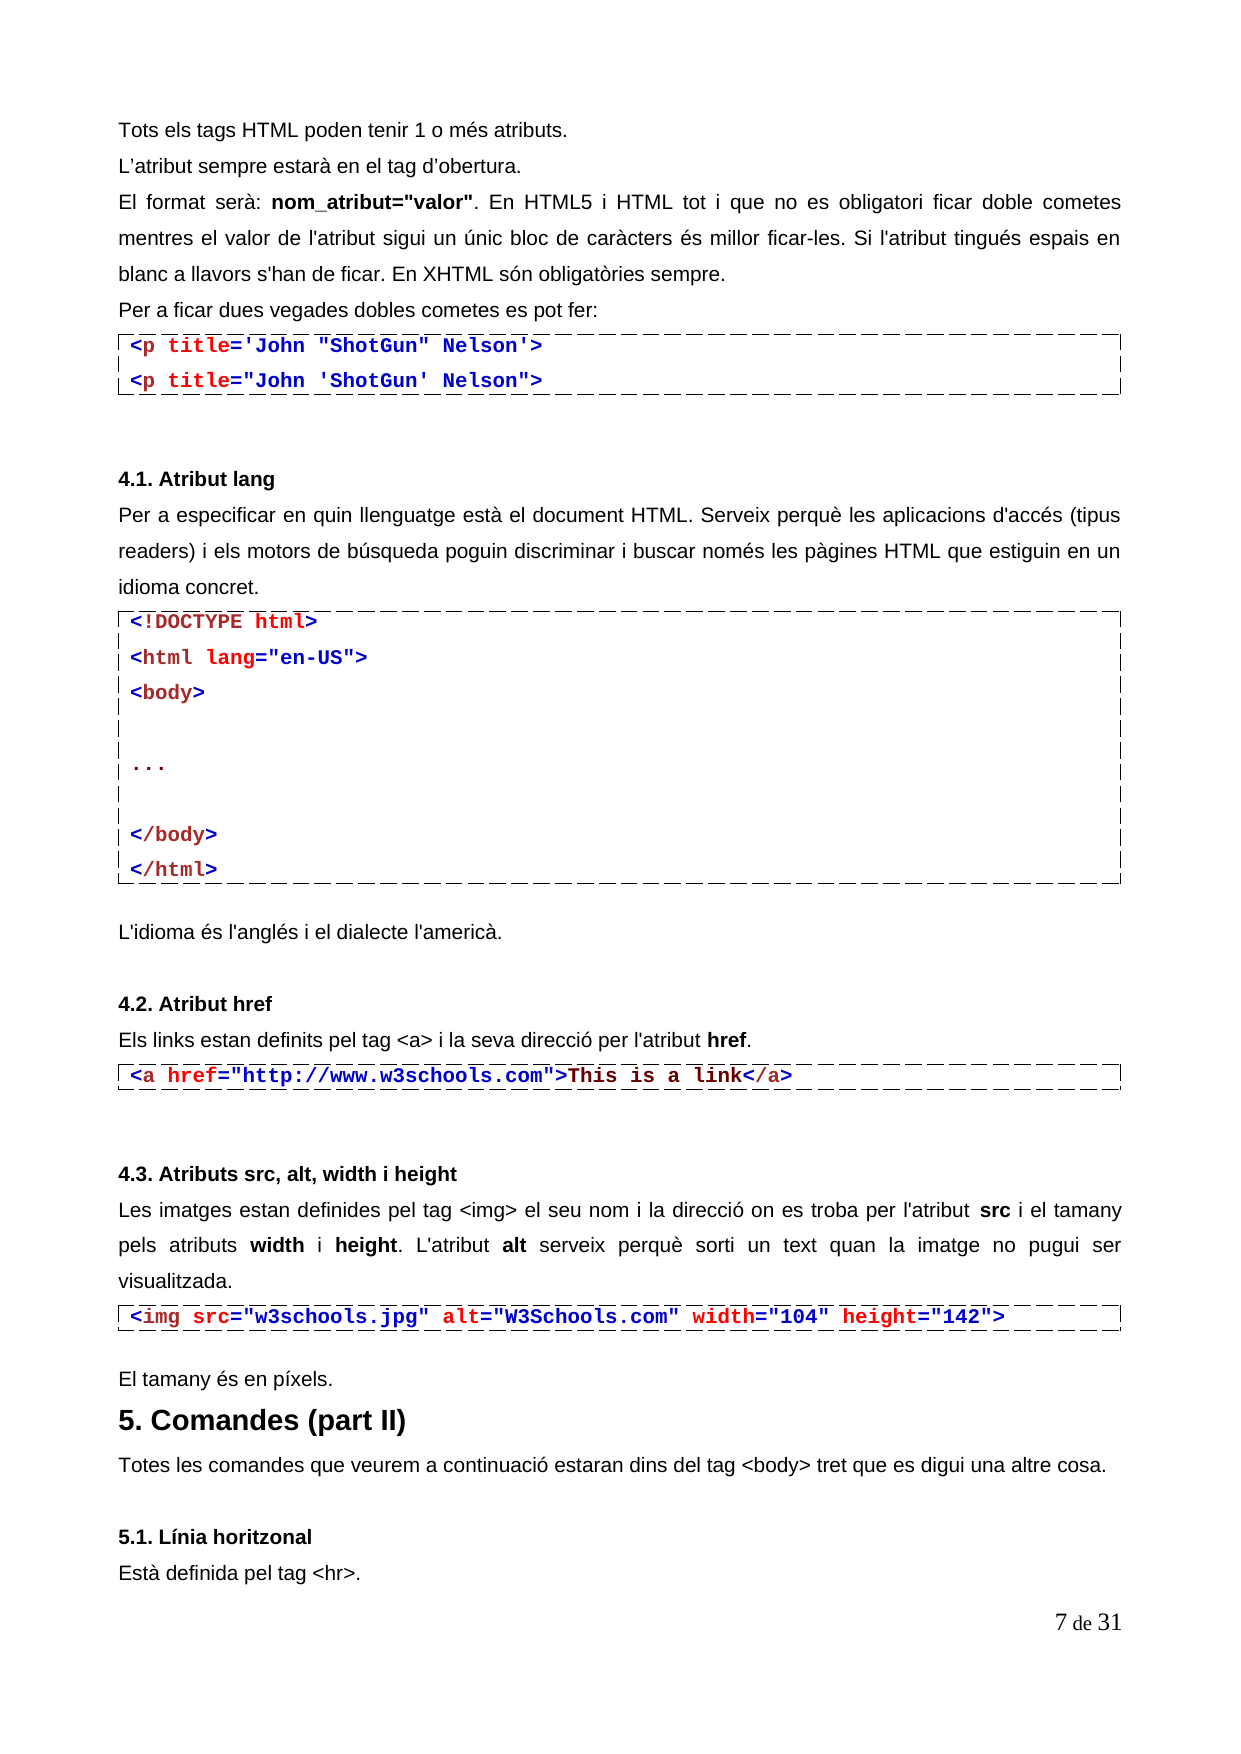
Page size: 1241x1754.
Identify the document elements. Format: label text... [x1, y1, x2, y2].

text 4.3. Atributs src, alt, width i height [118, 1161, 1122, 1185]
text Per a ficar dues vegades dobles cometes es pot fer: [118, 298, 1122, 322]
table_header <img src="w3schools.jpg" alt="W3Schools.com" width="104" height="142"> [118, 1305, 1121, 1330]
text 4.1. Atribut lang [118, 467, 1122, 491]
text Està definida pel tag <hr>. [118, 1561, 1122, 1585]
text Per a especificar en quin llenguatge està el document HTML. Serveix perquè les aplicacions d'accés (tipus readers) i els motors de búsqueda poguin discriminar i buscar només les pàgines HTML que estiguin en un idioma concret. [118, 503, 1122, 598]
text Totes les comandes que veurem a continuació estaran dins del tag <body> tret que es digui una altre cosa. [118, 1453, 1122, 1477]
text El tamany és en píxels. [118, 1367, 1122, 1391]
text Les imatges estan definides pel tag <img> el seu nom i la direcció on es troba per l'atribut src i el tamany pels atributs width i height. L'atribut alt serveix perquè sorti un text quan la imatge no pugui ser visualitzada. [118, 1197, 1122, 1293]
text 5. Comandes (part II) [118, 1403, 1122, 1436]
text L'idioma és l'anglés i el dialecte l'americà. [118, 920, 1122, 944]
text L’atribut sempre estarà en el tag d’obertura. [118, 154, 1122, 178]
text Tots els tags HTML poden tenir 1 o més atributs. [118, 118, 1122, 142]
table_header <p title='John "ShotGun" Nelson'> <p title="John 'ShotGun' Nelson"> [118, 334, 1121, 394]
table_header <a href="http://www.w3schools.com">This is a link</a> [118, 1064, 1121, 1088]
table_header <!DOCTYPE html> <html lang="en-US"> <body> ... </body> </html> [118, 611, 1121, 883]
text 4.2. Atribut href [118, 992, 1122, 1016]
text El format serà: nom_atribut="valor". En HTML5 i HTML tot i que no es obligatori ficar doble cometes mentres el valor de l'atribut sigui un únic bloc de caràcters és millor ficar-les. Si l'atribut tingués espais en blanc a llavors s'han de ficar. En XHTML són obligatòries sempre. [118, 190, 1122, 286]
text Els links estan definits pel tag <a> i la seva direcció per l'atribut href. [118, 1028, 1122, 1052]
text 5.1. Línia horitzonal [118, 1525, 1122, 1549]
